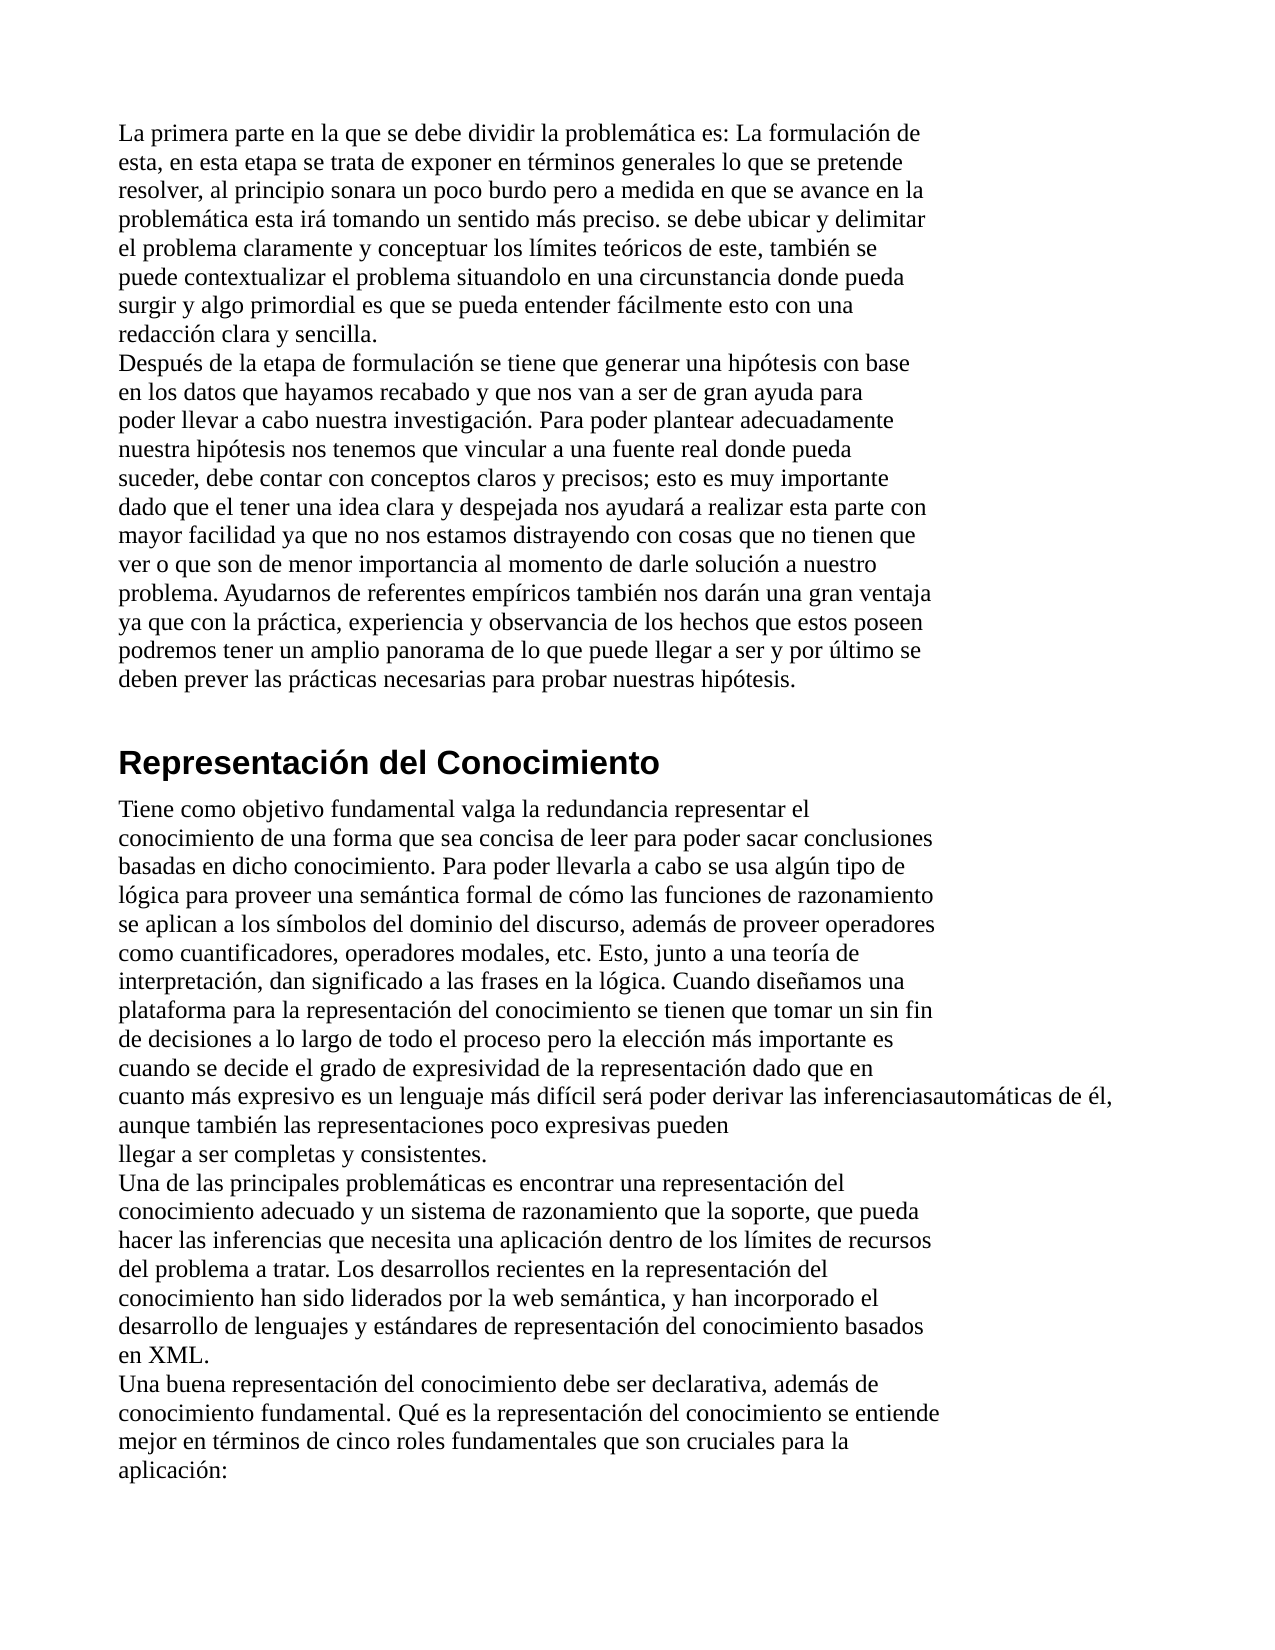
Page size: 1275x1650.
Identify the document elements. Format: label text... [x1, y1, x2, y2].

text podremos tener un amplio panorama de lo que puede llegar a ser y por último se [118, 636, 1157, 664]
text interpretación, dan significado a las frases en la lógica. Cuando diseñamos una [118, 966, 1157, 995]
text problemática esta irá tomando un sentido más preciso. se debe ubicar y delimitar [118, 204, 1157, 233]
text conocimiento han sido liderados por la web semántica, y han incorporado el [118, 1283, 1157, 1311]
text redacción clara y sencilla. [118, 319, 1157, 348]
text surgir y algo primordial es que se pueda entender fácilmente esto con una [118, 291, 1157, 319]
text en XML. [118, 1340, 1157, 1369]
text en los datos que hayamos recabado y que nos van a ser de gran ayuda para [118, 377, 1157, 406]
text poder llevar a cabo nuestra investigación. Para poder plantear adecuadamente [118, 406, 1157, 434]
text como cuantificadores, operadores modales, etc. Esto, junto a una teoría de [118, 938, 1157, 966]
text hacer las inferencias que necesita una aplicación dentro de los límites de recursos [118, 1225, 1157, 1254]
text suceder, debe contar con conceptos claros y precisos; esto es muy importante [118, 463, 1157, 492]
text del problema a tratar. Los desarrollos recientes en la representación del [118, 1254, 1157, 1283]
text de decisiones a lo largo de todo el proceso pero la elección más importante es [118, 1024, 1157, 1053]
text cuanto más expresivo es un lenguaje más difícil será poder derivar las inferenciasautomáticas de él, aunque también las representaciones poco expresivas pueden [118, 1081, 1157, 1139]
text Tiene como objetivo fundamental valga la redundancia representar el [118, 794, 1157, 823]
text ya que con la práctica, experiencia y observancia de los hechos que estos poseen [118, 607, 1157, 636]
text mejor en términos de cinco roles fundamentales que son cruciales para la [118, 1426, 1157, 1455]
text mayor facilidad ya que no nos estamos distrayendo con cosas que no tienen que [118, 521, 1157, 549]
text ver o que son de menor importancia al momento de darle solución a nuestro [118, 549, 1157, 578]
text llegar a ser completas y consistentes. [118, 1139, 1157, 1168]
text deben prever las prácticas necesarias para probar nuestras hipótesis. [118, 664, 1157, 693]
text resolver, al principio sonara un poco burdo pero a medida en que se avance en la [118, 176, 1157, 204]
text conocimiento fundamental. Qué es la representación del conocimiento se entiende [118, 1398, 1157, 1426]
text Una de las principales problemáticas es encontrar una representación del [118, 1168, 1157, 1196]
text Una buena representación del conocimiento debe ser declarativa, además de [118, 1369, 1157, 1398]
text La primera parte en la que se debe dividir la problemática es: La formulación de [118, 118, 1157, 147]
text problema. Ayudarnos de referentes empíricos también nos darán una gran ventaja [118, 578, 1157, 607]
text Después de la etapa de formulación se tiene que generar una hipótesis con base [118, 348, 1157, 377]
text nuestra hipótesis nos tenemos que vincular a una fuente real donde pueda [118, 434, 1157, 463]
text basadas en dicho conocimiento. Para poder llevarla a cabo se usa algún tipo de [118, 851, 1157, 880]
text dado que el tener una idea clara y despejada nos ayudará a realizar esta parte con [118, 492, 1157, 521]
text conocimiento de una forma que sea concisa de leer para poder sacar conclusiones [118, 823, 1157, 851]
text puede contextualizar el problema situandolo en una circunstancia donde pueda [118, 262, 1157, 291]
text esta, en esta etapa se trata de exponer en términos generales lo que se pretende [118, 147, 1157, 176]
text plataforma para la representación del conocimiento se tienen que tomar un sin fin [118, 995, 1157, 1024]
text el problema claramente y conceptuar los límites teóricos de este, también se [118, 233, 1157, 262]
text desarrollo de lenguajes y estándares de representación del conocimiento basados [118, 1311, 1157, 1340]
text cuando se decide el grado de expresividad de la representación dado que en [118, 1053, 1157, 1081]
text aplicación: [118, 1455, 1157, 1484]
text lógica para proveer una semántica formal de cómo las funciones de razonamiento [118, 880, 1157, 909]
subtitle Representación del Conocimiento [118, 743, 1157, 781]
text conocimiento adecuado y un sistema de razonamiento que la soporte, que pueda [118, 1196, 1157, 1225]
text se aplican a los símbolos del dominio del discurso, además de proveer operadores [118, 909, 1157, 938]
